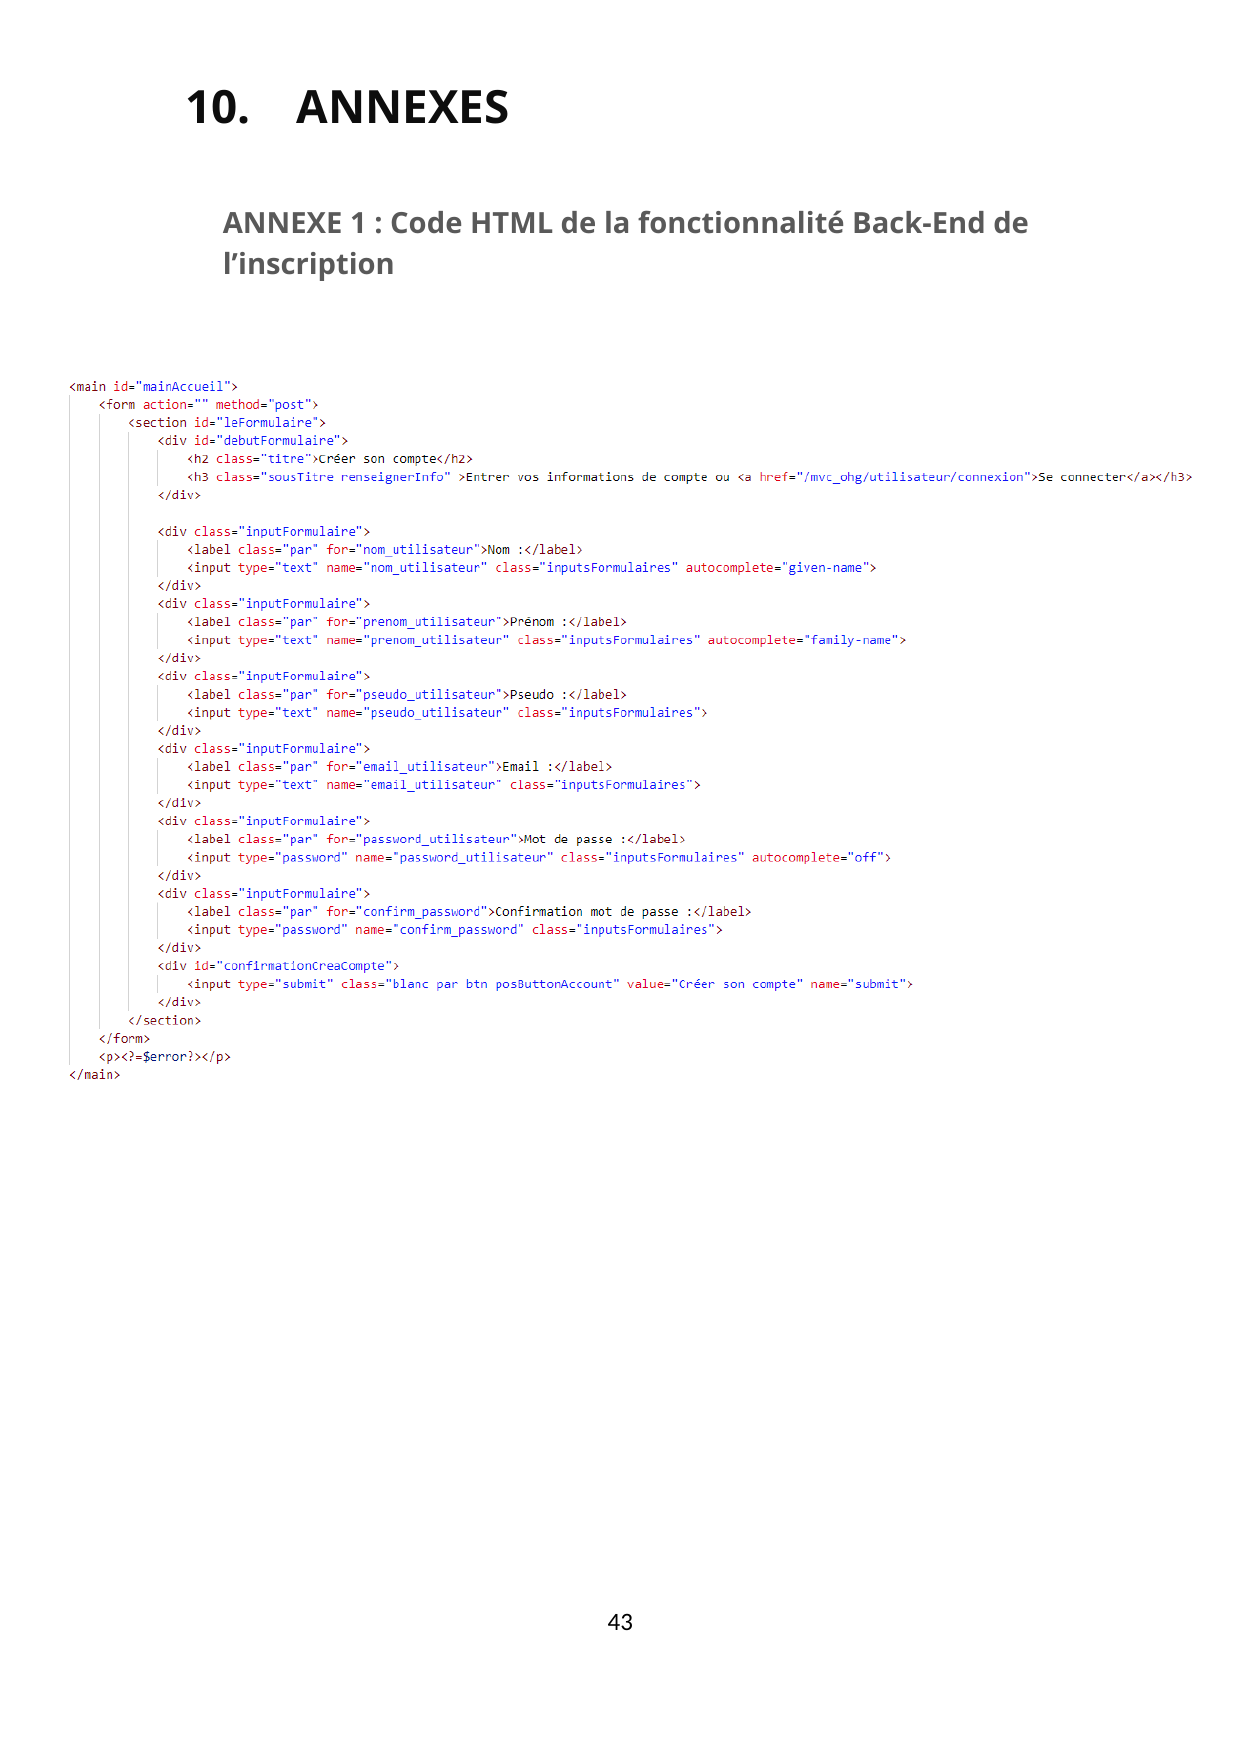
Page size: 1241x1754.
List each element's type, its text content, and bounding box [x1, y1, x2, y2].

list ANNEXES [185, 75, 1093, 137]
list ANNEXE 1 : Code HTML de la fonctionnalité Back-End de l’inscription [223, 202, 1093, 283]
